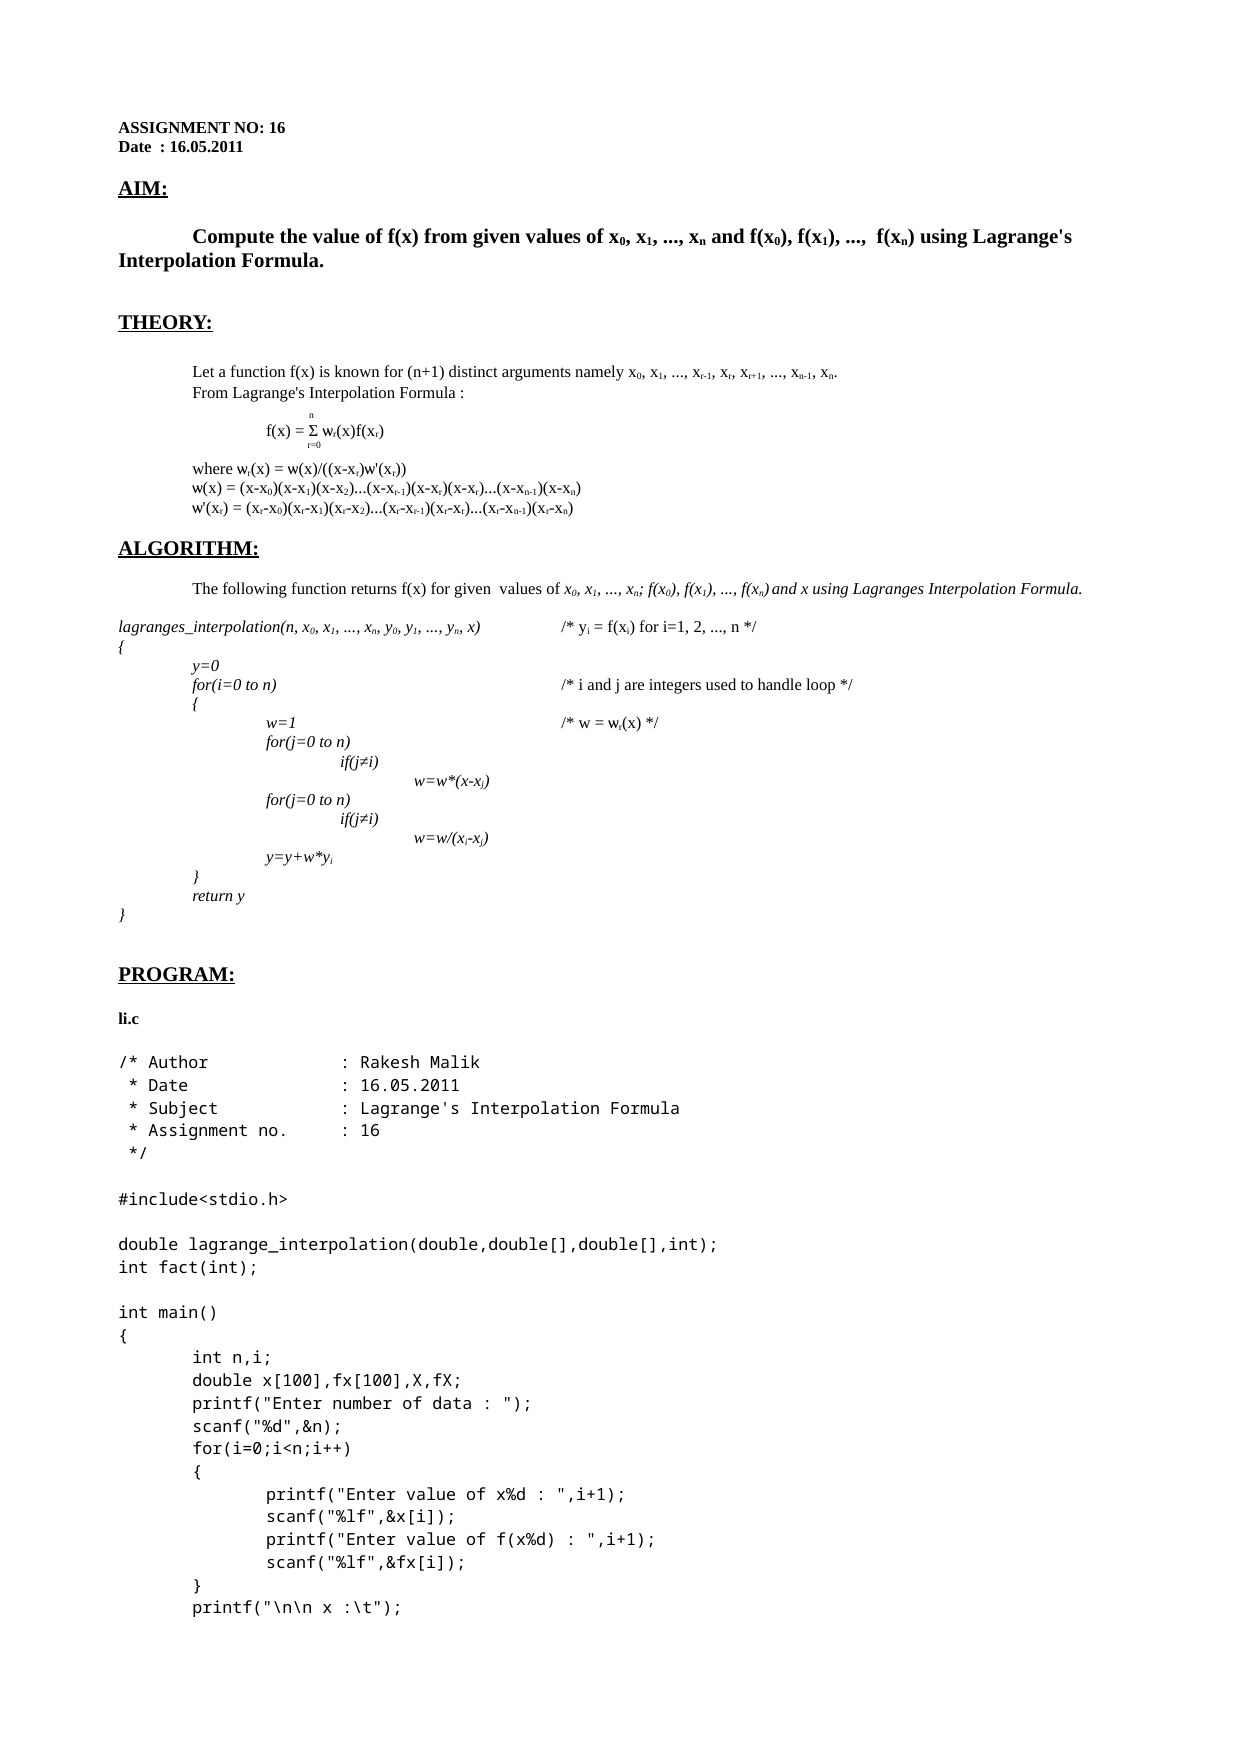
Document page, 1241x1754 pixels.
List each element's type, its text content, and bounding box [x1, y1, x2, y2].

text printf("Enter number of data : "); [118, 1392, 1122, 1414]
text n [118, 402, 1122, 421]
text ѡ'(xr) = (xr-x0)(xr-x1)(xr-x2)...(xr-xr-1)(xr-xr)...(xr-xn-1)(xr-xn) [118, 497, 1122, 517]
text for(j=0 to n) [118, 732, 1122, 751]
text printf("Enter value of x%d : ",i+1); [118, 1482, 1122, 1505]
text { [118, 694, 1122, 713]
text w=w/(xi-xj) [118, 828, 1122, 847]
text /* Author : Rakesh Malik [118, 1051, 1122, 1074]
text w=1 /* w = ѡr(x) */ [118, 713, 1122, 732]
text AIM: [118, 176, 1122, 200]
text } [118, 1573, 1122, 1596]
text printf("\n\n x :\t"); [118, 1596, 1122, 1619]
text * Subject : Lagrange's Interpolation Formula [118, 1096, 1122, 1119]
text if(j≠i) [118, 809, 1122, 828]
text where ѡr(x) = ѡ(x)/((x-xr)ѡ'(xr)) [118, 459, 1122, 478]
text The following function returns f(x) for given values of x0, x1, ..., xn; f(x0), f(x1), ..., f(xn) and x using Lagranges Interpolation Formula. [118, 579, 1122, 598]
text { [118, 636, 1122, 656]
text li.c [118, 1009, 1122, 1028]
text * Date : 16.05.2011 [118, 1074, 1122, 1096]
text * Assignment no. : 16 [118, 1119, 1122, 1142]
text Date : 16.05.2011 [118, 137, 1122, 156]
text PROGRAM: [118, 962, 1122, 986]
text w=w*(x-xj) [118, 771, 1122, 790]
text ASSIGNMENT NO: 16 [118, 118, 1122, 137]
text if(j≠i) [118, 751, 1122, 771]
text f(x) = Σ ѡr(x)f(xr) [118, 421, 1122, 440]
text Compute the value of f(x) from given values of x0, x1, ..., xn and f(x0), f(x1), ..., f(xn) using Lagrange's Interpolation Formula. [118, 224, 1122, 272]
text return y [118, 886, 1122, 905]
text #include<stdio.h> [118, 1187, 1122, 1210]
text scanf("%lf",&fx[i]); [118, 1551, 1122, 1573]
text scanf("%d",&n); [118, 1414, 1122, 1437]
text r=0 [118, 440, 1122, 459]
text */ [118, 1142, 1122, 1164]
text ALGORITHM: [118, 536, 1122, 560]
text int main() [118, 1301, 1122, 1323]
text From Lagrange's Interpolation Formula : [118, 382, 1122, 402]
text for(i=0;i<n;i++) [118, 1437, 1122, 1460]
text for(i=0 to n) /* i and j are integers used to handle loop */ [118, 675, 1122, 694]
text THEORY: [118, 310, 1122, 334]
text int fact(int); [118, 1255, 1122, 1278]
text { [118, 1323, 1122, 1346]
text double x[100],fx[100],X,fX; [118, 1369, 1122, 1392]
text printf("Enter value of f(x%d) : ",i+1); [118, 1528, 1122, 1551]
text { [118, 1460, 1122, 1482]
text ѡ(x) = (x-x0)(x-x1)(x-x2)...(x-xr-1)(x-xr)(x-xr)...(x-xn-1)(x-xn) [118, 478, 1122, 497]
text lagranges_interpolation(n, x0, x1, ..., xn, y0, y1, ..., yn, x) /* yi = f(xi) for i=1, 2, ..., n */ [118, 617, 1122, 636]
text y=y+w*yi [118, 847, 1122, 866]
text } [118, 905, 1122, 924]
text for(j=0 to n) [118, 790, 1122, 809]
text y=0 [118, 656, 1122, 675]
text Let a function f(x) is known for (n+1) distinct arguments namely x0, x1, ..., xr-1, xr, xr+1, ..., xn-1, xn. [118, 358, 1122, 382]
text int n,i; [118, 1346, 1122, 1369]
text } [118, 866, 1122, 886]
text scanf("%lf",&x[i]); [118, 1505, 1122, 1528]
text double lagrange_interpolation(double,double[],double[],int); [118, 1233, 1122, 1255]
